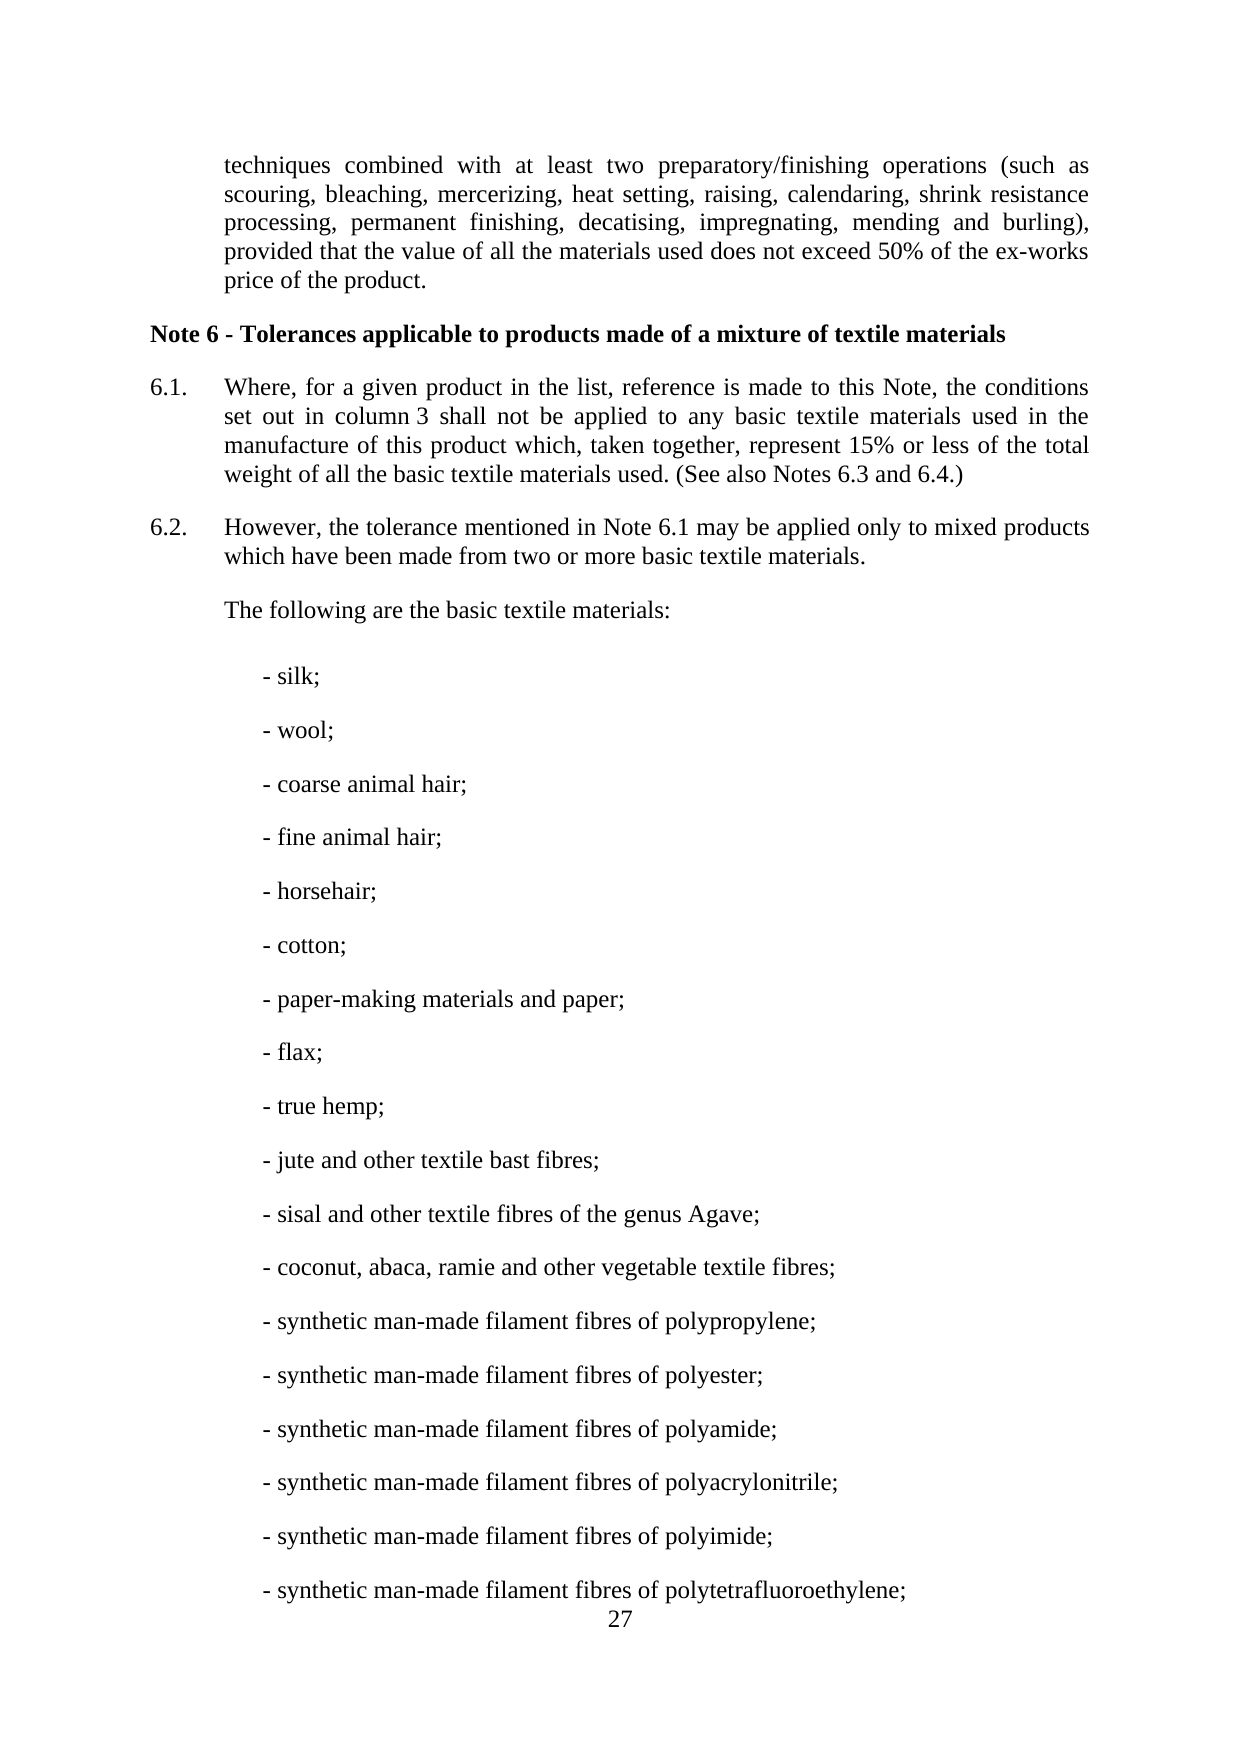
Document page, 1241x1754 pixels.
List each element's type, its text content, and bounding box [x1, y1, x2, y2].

text - fine animal hair; [262, 822, 1090, 851]
text The following are the basic textile materials: [150, 595, 1090, 624]
text Note 6 - Tolerances applicable to products made of a mixture of textile materials [150, 319, 1090, 347]
text - jute and other textile bast fibres; [262, 1145, 1090, 1174]
text - sisal and other textile fibres of the genus Agave; [262, 1199, 1090, 1227]
text - paper-making materials and paper; [262, 984, 1090, 1012]
text techniques combined with at least two preparatory/finishing operations (such as scouring, bleaching, mercerizing, heat setting, raising, calendaring, shrink resistance processing, permanent finishing, decatising, impregnating, mending and burling), provided that the value of all the materials used does not exceed 50% of the ex-works price of the product. [150, 150, 1090, 294]
text - synthetic man-made filament fibres of polyester; [262, 1360, 1090, 1389]
text - synthetic man-made filament fibres of polyamide; [262, 1414, 1090, 1442]
text - silk; [262, 661, 1090, 690]
text - coconut, abaca, ramie and other vegetable textile fibres; [262, 1252, 1090, 1281]
text - synthetic man-made filament fibres of polyacrylonitrile; [262, 1467, 1090, 1496]
text - wool; [262, 715, 1090, 744]
text - cotton; [262, 930, 1090, 959]
text 6.1. Where, for a given product in the list, reference is made to this Note, the conditions set out in column 3 shall not be applied to any basic textile materials used in the manufacture of this product which, taken together, represent 15% or less of the total weight of all the basic textile materials used. (See also Notes 6.3 and 6.4.) [150, 372, 1090, 487]
text - coarse animal hair; [262, 769, 1090, 797]
text - horsehair; [262, 876, 1090, 905]
text - synthetic man-made filament fibres of polytetrafluoroethylene; [262, 1575, 1090, 1604]
text - synthetic man-made filament fibres of polypropylene; [262, 1306, 1090, 1335]
text - flax; [262, 1037, 1090, 1066]
text 6.2. However, the tolerance mentioned in Note 6.1 may be applied only to mixed products which have been made from two or more basic textile materials. [150, 512, 1090, 570]
text - synthetic man-made filament fibres of polyimide; [262, 1521, 1090, 1550]
text - true hemp; [262, 1091, 1090, 1120]
